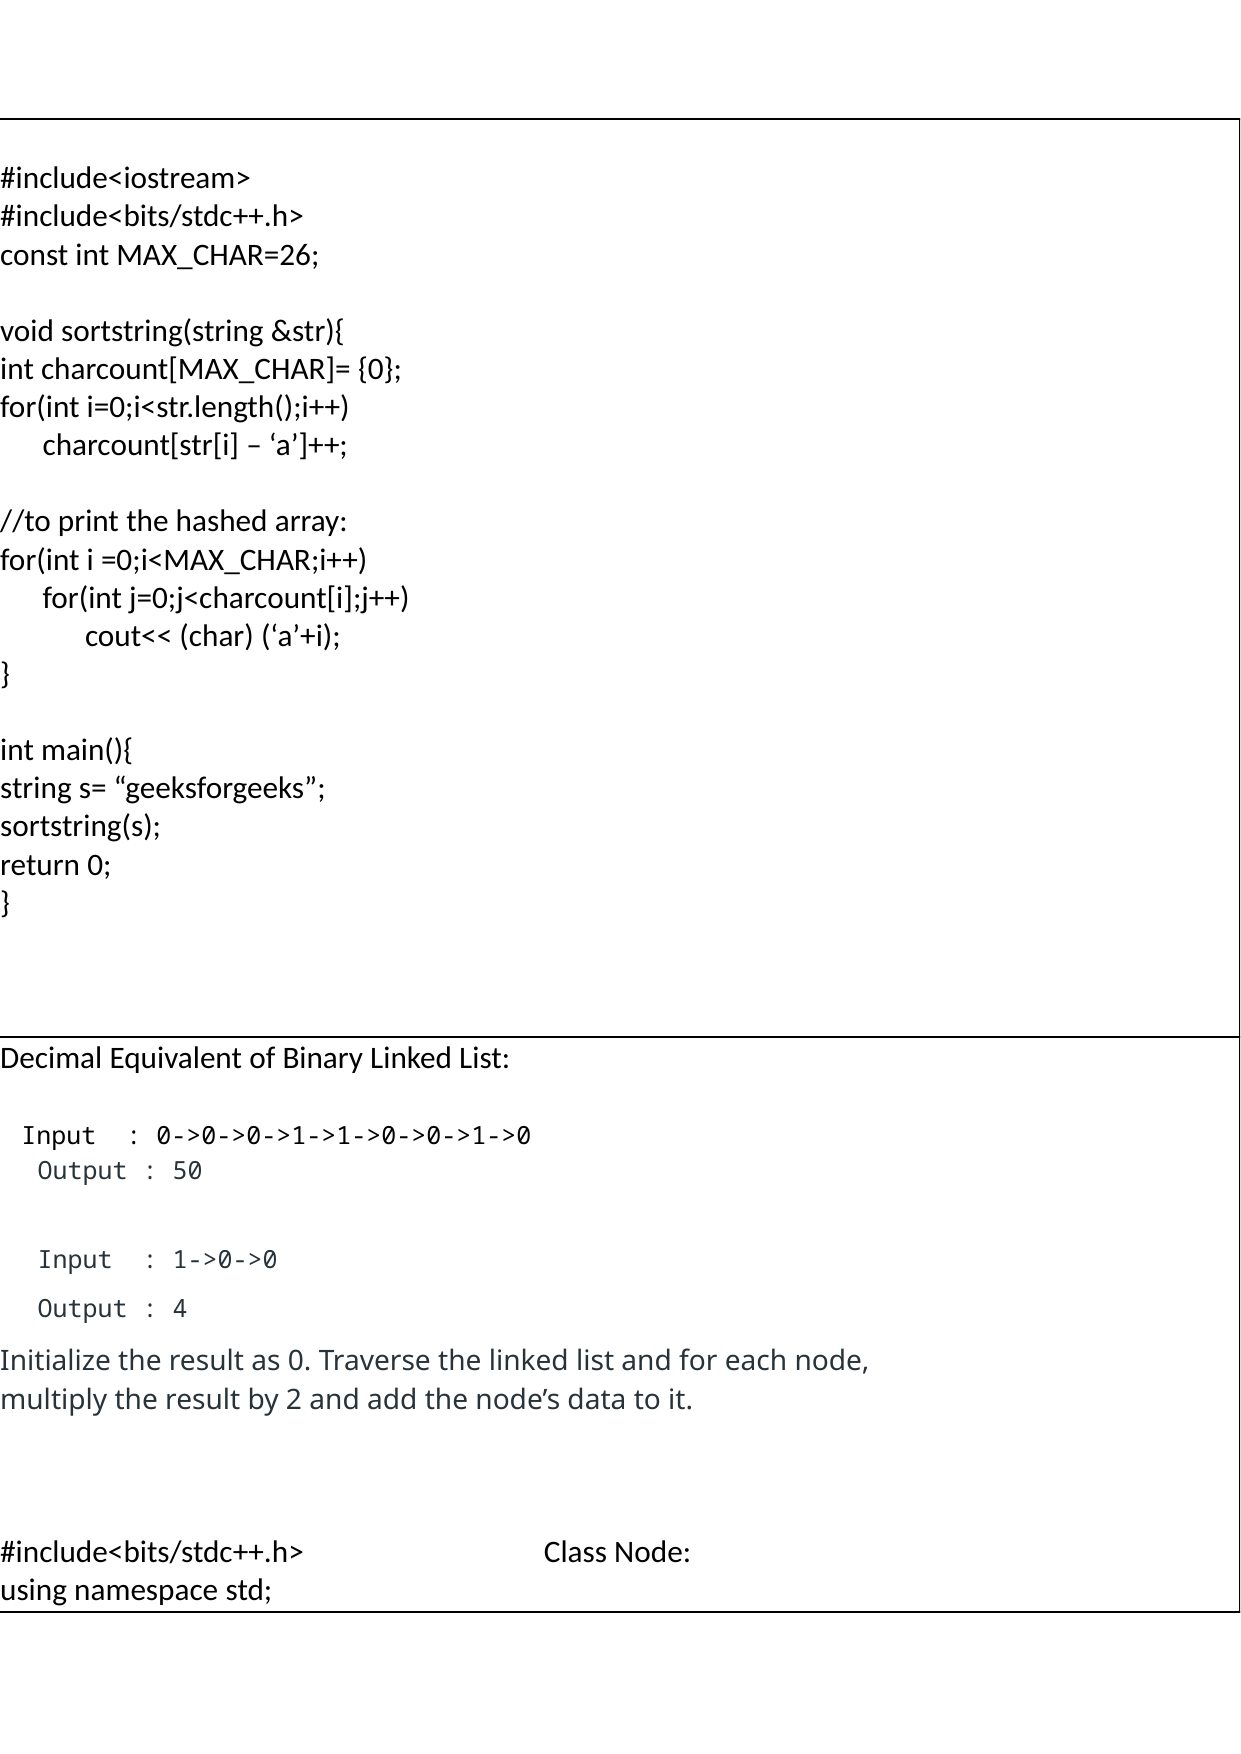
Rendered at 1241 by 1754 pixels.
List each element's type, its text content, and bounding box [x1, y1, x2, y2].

table_cell Print Sorted string of characters: Input : bbccdefbbaa Output : aabbbbccdef Input : geeksforgeeks Output : eeeefggkkorss A simple approach will be to use sorting algorithms like quick sort or merge sort and sort the input string and print it. TC: 0(nlogn) AS : 0(1) #include<bits/stdc++.h> using namespace std; void sortstring(string &str){ sort(str.begin(),str.end()); cout<<str; } int main(){ string s=”geeksforgeeks”; sortstring(s); return 0; } -An efficient approach will be to observe first that there can be a total of 26 unique characters only. So, we can store the count of occurrences of all the characters from ‘a’ to ‘z’ in a hashed array. The first index of the hashed array will represent character ‘a’, second will represent ‘b’ and so on. Finally, we will simply traverse the hashed array and print the characters from ‘a’ to ‘z’ the number of times they occurred in input string. #include<iostream> #include<bits/stdc++.h> const int MAX_CHAR=26; void sortstring(string &str){ int charcount[MAX_CHAR]= {0}; for(int i=0;i<str.length();i++) charcount[str[i] – ‘a’]++; //to print the hashed array: for(int i =0;i<MAX_CHAR;i++) for(int j=0;j<charcount[i];j++) cout<< (char) (‘a’+i); } int main(){ string s= “geeksforgeeks”; sortstring(s); return 0; } [0, 120, 1239, 1036]
table_header #include<bits/stdc++.h> using namespace std; [0, 1532, 544, 1608]
table_header Class Node: def __init__(self,data): self.data =data self.next = None class Linkedlist: def __init__(self): self.head = None def decimalvalue(self,head): res = 0 while head : res = (res <<1 ) +head.data head = head.next return res if __name__== ‘__main__’: llist=Linkedlist() llist.head = Node(1) llist.head.next = Node(0) llist.head.next.next = Node(1) llist.head.next.next.next = Node(1) print(“decimal value is {}”.format(llist.decimalvalue(llist.head))) [544, 1532, 1239, 1608]
table_cell Decimal Equivalent of Binary Linked List: Input : 0->0->0->1->1->0->0->1->0 Output : 50 Input : 1->0->0 Output : 4 Initialize the result as 0. Traverse the linked list and for each node, multiply the result by 2 and add the node’s data to it. [0, 1038, 1239, 1532]
